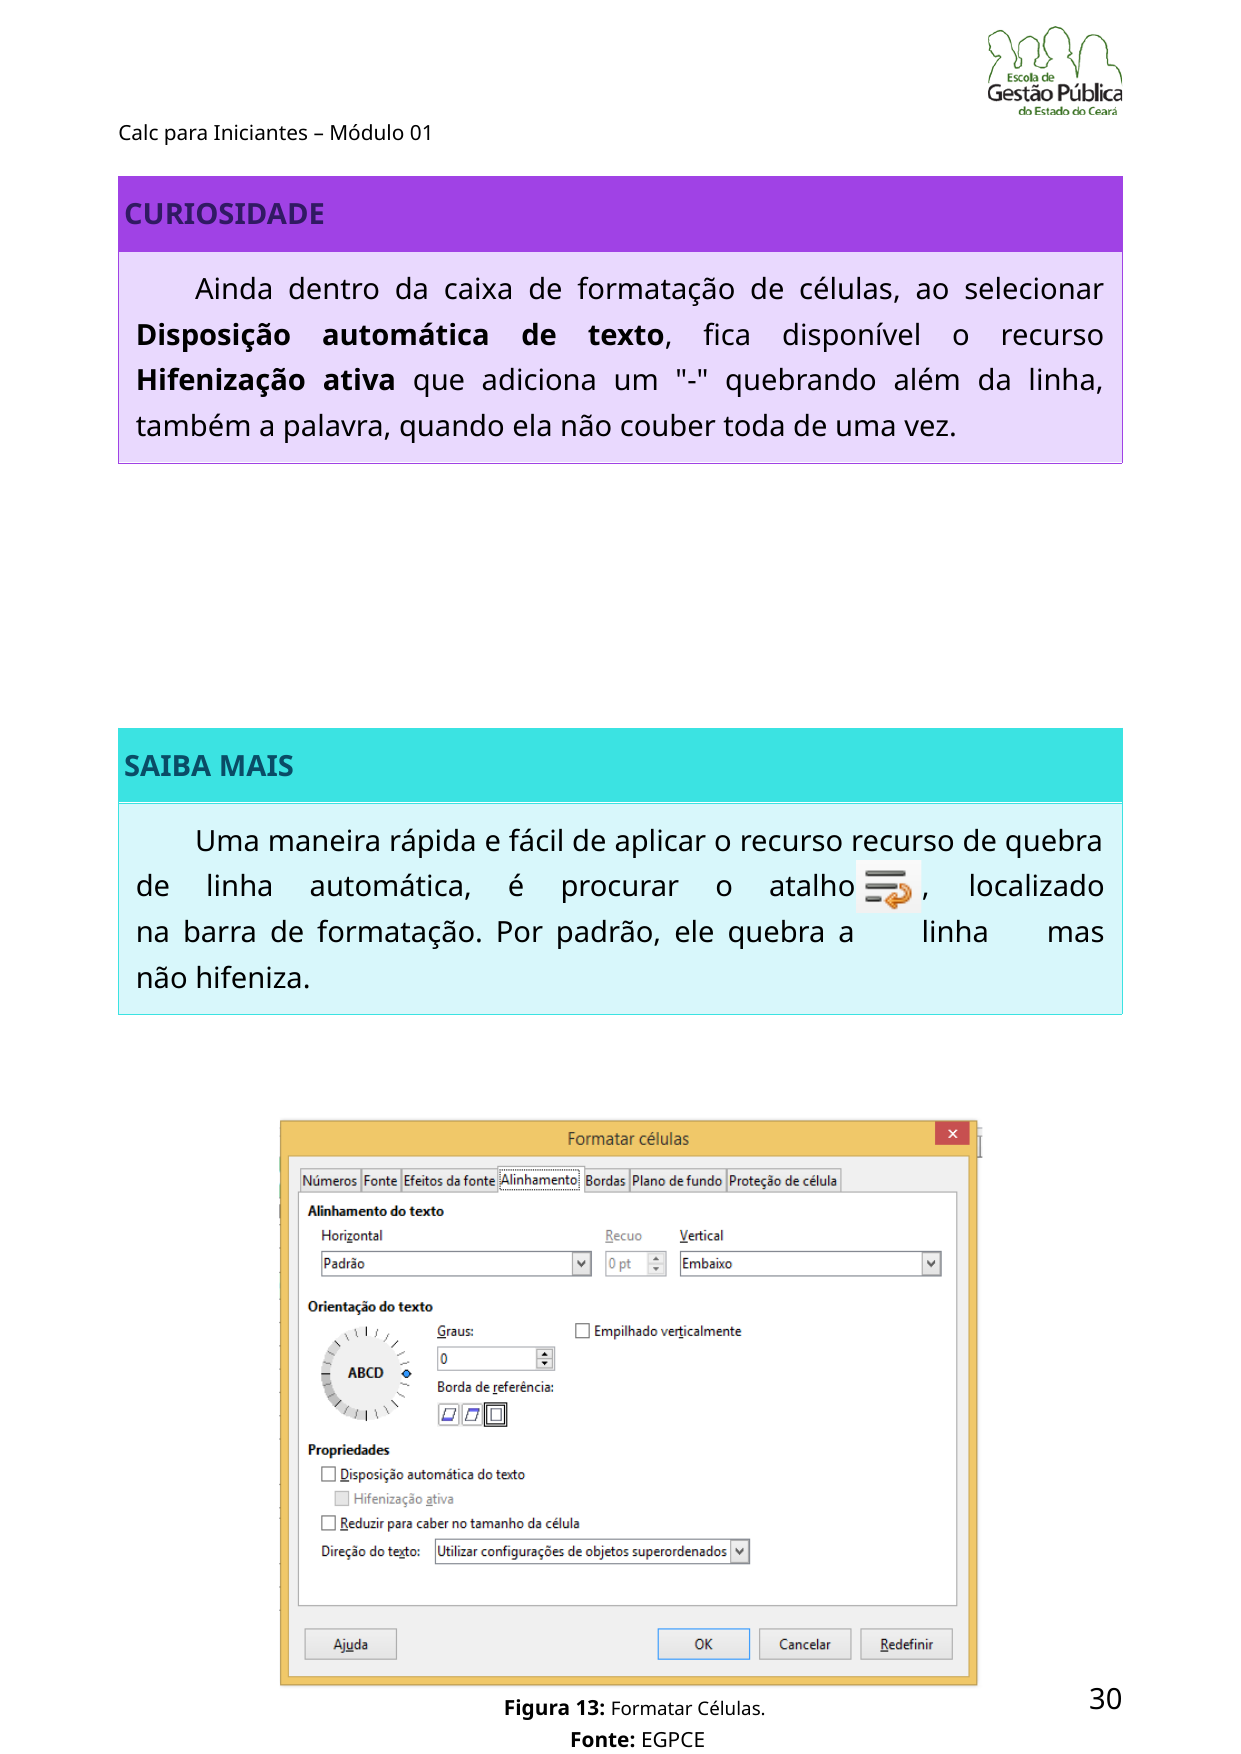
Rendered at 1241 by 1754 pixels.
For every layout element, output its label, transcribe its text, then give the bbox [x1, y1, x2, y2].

picture [279, 1117, 983, 1689]
table_cell Uma maneira rápida e fácil de aplicar o recurso recurso de quebra de linha automática, é procurar o atalho , localizado na barra de formatação. Por padrão, ele quebra a linha mas não hifeniza. [119, 804, 1122, 1014]
picture [856, 860, 922, 913]
picture [118, 26, 1123, 115]
table_cell Ainda dentro da caixa de formatação de células, ao selecionar Disposição automática de texto, fica disponível o recurso Hifenização ativa que adiciona um "-" quebrando além da linha, também a palavra, quando ela não couber toda de uma vez. [119, 252, 1122, 462]
table_header CURIOSIDADE [119, 177, 1122, 251]
table_header SAIBA MAIS [119, 729, 1122, 802]
text Figura 13: Formatar Células. Fonte: EGPCE [271, 1113, 1003, 1754]
